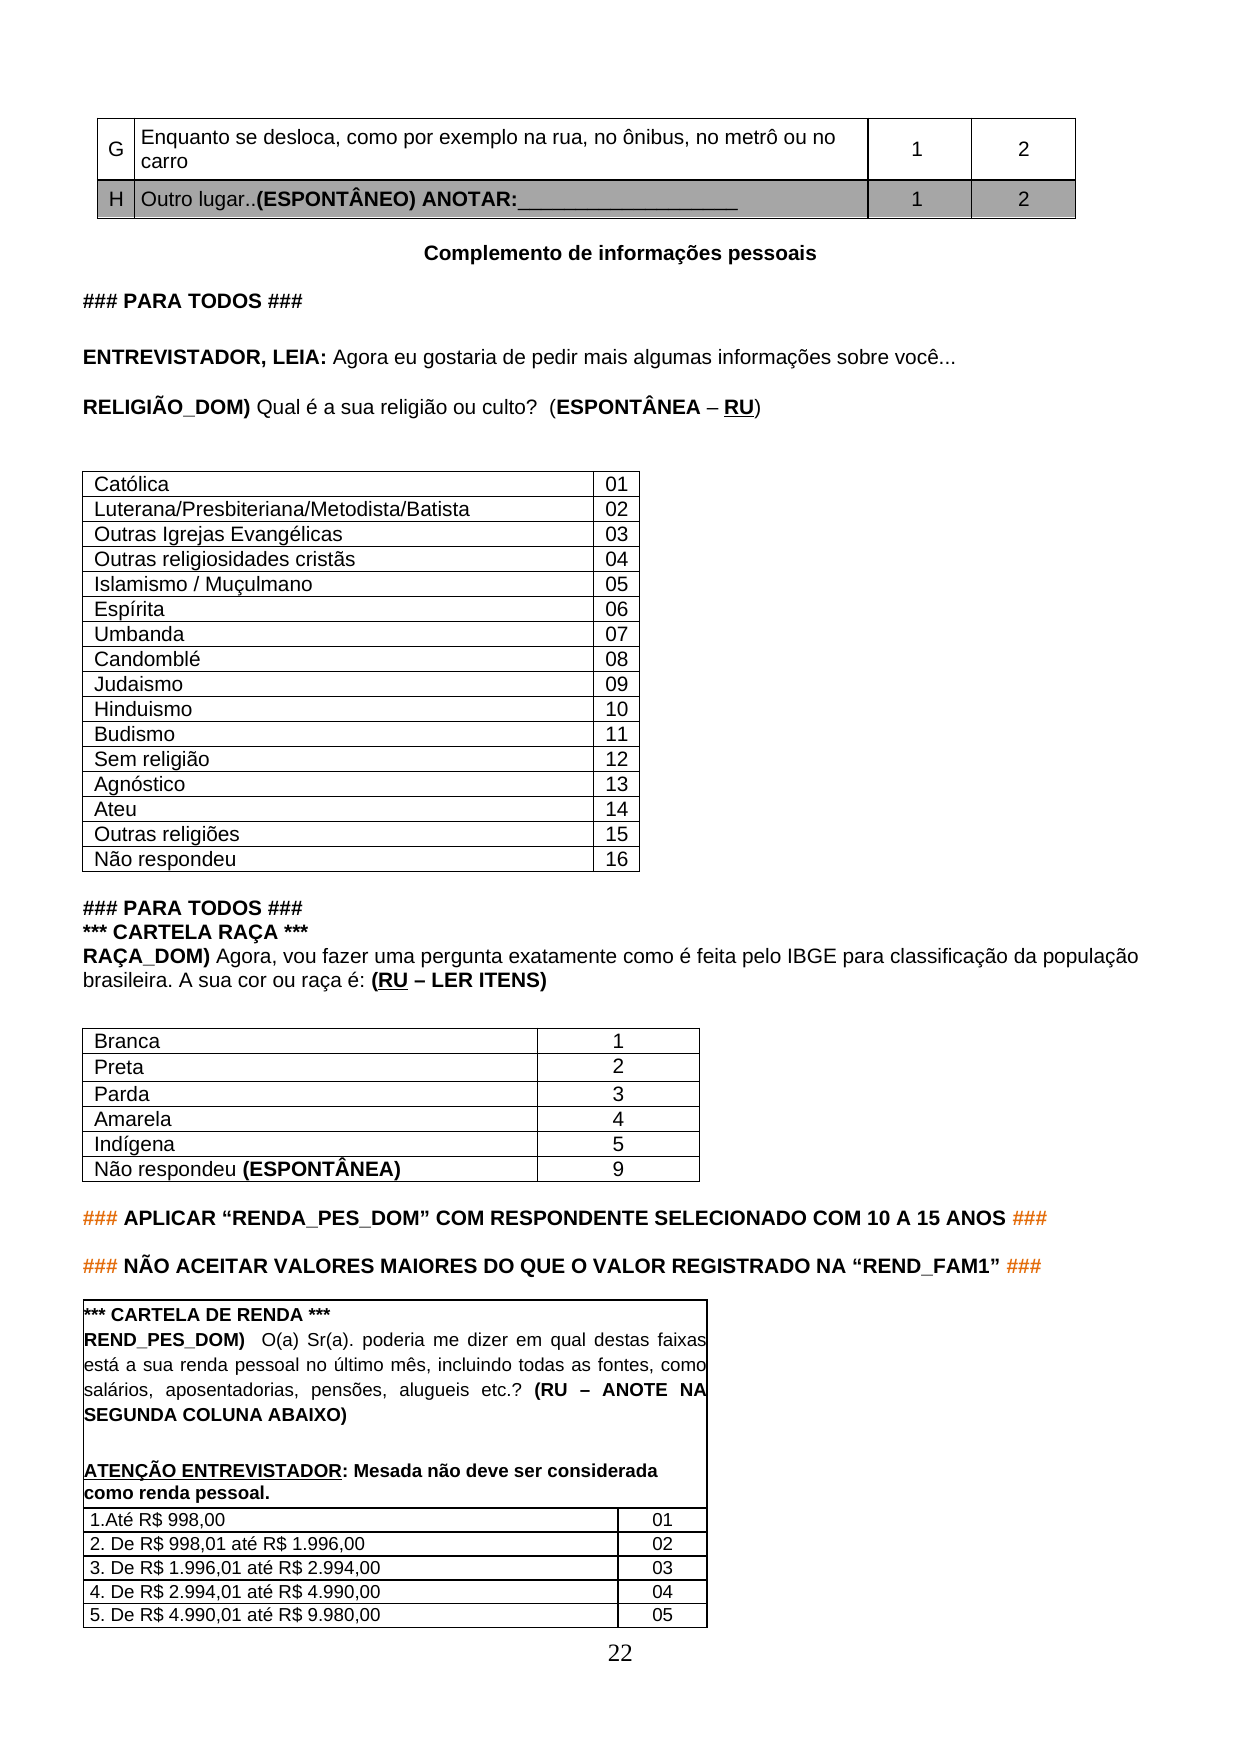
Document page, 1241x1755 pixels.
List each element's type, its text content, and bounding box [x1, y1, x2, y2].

table_cell Outro lugar..(ESPONTÂNEO) ANOTAR:___________________ [135, 181, 867, 217]
text ENTREVISTADOR, LEIA: Agora eu gostaria de pedir mais algumas informações sobre você... [83, 345, 1113, 369]
table_cell Hinduismo [83, 697, 593, 721]
table_cell 11 [594, 722, 639, 746]
table_cell 4. De R$ 2.994,01 até R$ 4.990,00 [84, 1581, 617, 1603]
table_cell 12 [594, 747, 639, 771]
table_cell 02 [594, 497, 639, 521]
table_cell 09 [594, 672, 639, 696]
table_cell 14 [594, 797, 639, 821]
table_cell Sem religião [83, 747, 593, 771]
table_header Branca [83, 1029, 537, 1052]
table_cell 01 [619, 1509, 706, 1531]
table_header 1 [538, 1029, 699, 1052]
table_cell 4 [538, 1107, 699, 1131]
table_cell 04 [594, 547, 639, 571]
table_header 01 [594, 472, 639, 496]
table_cell 13 [594, 772, 639, 796]
table_cell 1 [869, 119, 971, 179]
table_cell Candomblé [83, 647, 593, 671]
table_cell Amarela [83, 1107, 537, 1131]
text ### NÃO ACEITAR VALORES MAIORES DO QUE O VALOR REGISTRADO NA “REND_FAM1” ### [83, 1254, 1158, 1278]
table_cell 16 [594, 847, 639, 871]
text ### PARA TODOS ### [83, 288, 1158, 312]
table_header Católica [83, 472, 593, 496]
table_cell 08 [594, 647, 639, 671]
table_cell 05 [594, 572, 639, 596]
text *** CARTELA RAÇA *** [83, 920, 1158, 944]
table_cell Luterana/Presbiteriana/Metodista/Batista [83, 497, 593, 521]
table_cell Ateu [83, 797, 593, 821]
table_cell 2 [972, 181, 1075, 217]
table_cell 07 [594, 622, 639, 646]
table_cell Parda [83, 1082, 537, 1106]
table_cell 03 [619, 1557, 706, 1579]
table_cell Não respondeu (ESPONTÂNEA) [83, 1157, 537, 1181]
table_cell 10 [594, 697, 639, 721]
table_cell 05 [619, 1604, 706, 1627]
table_cell Agnóstico [83, 772, 593, 796]
subtitle Complemento de informações pessoais [83, 241, 1158, 264]
table_cell 5 [538, 1132, 699, 1156]
table_cell Budismo [83, 722, 593, 746]
table_cell 15 [594, 822, 639, 846]
text RELIGIÃO_DOM) Qual é a sua religião ou culto? (ESPONTÂNEA – RU) [83, 395, 1158, 419]
table_cell 02 [619, 1533, 706, 1555]
table_cell Outras Igrejas Evangélicas [83, 522, 593, 546]
text ### APLICAR “RENDA_PES_DOM” COM RESPONDENTE SELECIONADO COM 10 A 15 ANOS ### [83, 1206, 1158, 1230]
table_cell 9 [538, 1157, 699, 1181]
table_header *** CARTELA DE RENDA *** REND_PES_DOM) O(a) Sr(a). poderia me dizer em qual destas faixas está a sua renda pessoal no último mês, incluindo todas as fontes, como salários, aposentadorias, pensões, alugueis etc.? (RU – ANOTE NA SEGUNDA COLUNA ABAIXO) ATENÇÃO ENTREVISTADOR: Mesada não deve ser considerada como renda pessoal. [84, 1301, 706, 1507]
table_cell 03 [594, 522, 639, 546]
table_cell Islamismo / Muçulmano [83, 572, 593, 596]
table_cell 1 [869, 181, 971, 217]
table_cell 1.Até R$ 998,00 [84, 1509, 617, 1531]
table_cell H [98, 181, 134, 217]
table_cell Preta [83, 1054, 537, 1081]
table_cell 06 [594, 597, 639, 621]
table_cell Não respondeu [83, 847, 593, 871]
table_cell Outras religiosidades cristãs [83, 547, 593, 571]
table_cell Umbanda [83, 622, 593, 646]
text ### PARA TODOS ### [83, 896, 1158, 920]
table_cell 3 [538, 1082, 699, 1106]
table_cell Enquanto se desloca, como por exemplo na rua, no ônibus, no metrô ou no carro [135, 119, 867, 179]
table_cell G [98, 119, 134, 179]
text RAÇA_DOM) Agora, vou fazer uma pergunta exatamente como é feita pelo IBGE para classificação da população brasileira. A sua cor ou raça é: (RU – LER ITENS) [83, 944, 1158, 992]
table_cell 5. De R$ 4.990,01 até R$ 9.980,00 [84, 1604, 617, 1627]
table_cell Indígena [83, 1132, 537, 1156]
table_cell 04 [619, 1581, 706, 1603]
table_cell 2. De R$ 998,01 até R$ 1.996,00 [84, 1533, 617, 1555]
table_cell Judaismo [83, 672, 593, 696]
table_cell Espírita [83, 597, 593, 621]
table_cell 2 [538, 1054, 699, 1081]
table_cell 3. De R$ 1.996,01 até R$ 2.994,00 [84, 1557, 617, 1579]
table_cell 2 [972, 119, 1075, 179]
table_cell Outras religiões [83, 822, 593, 846]
